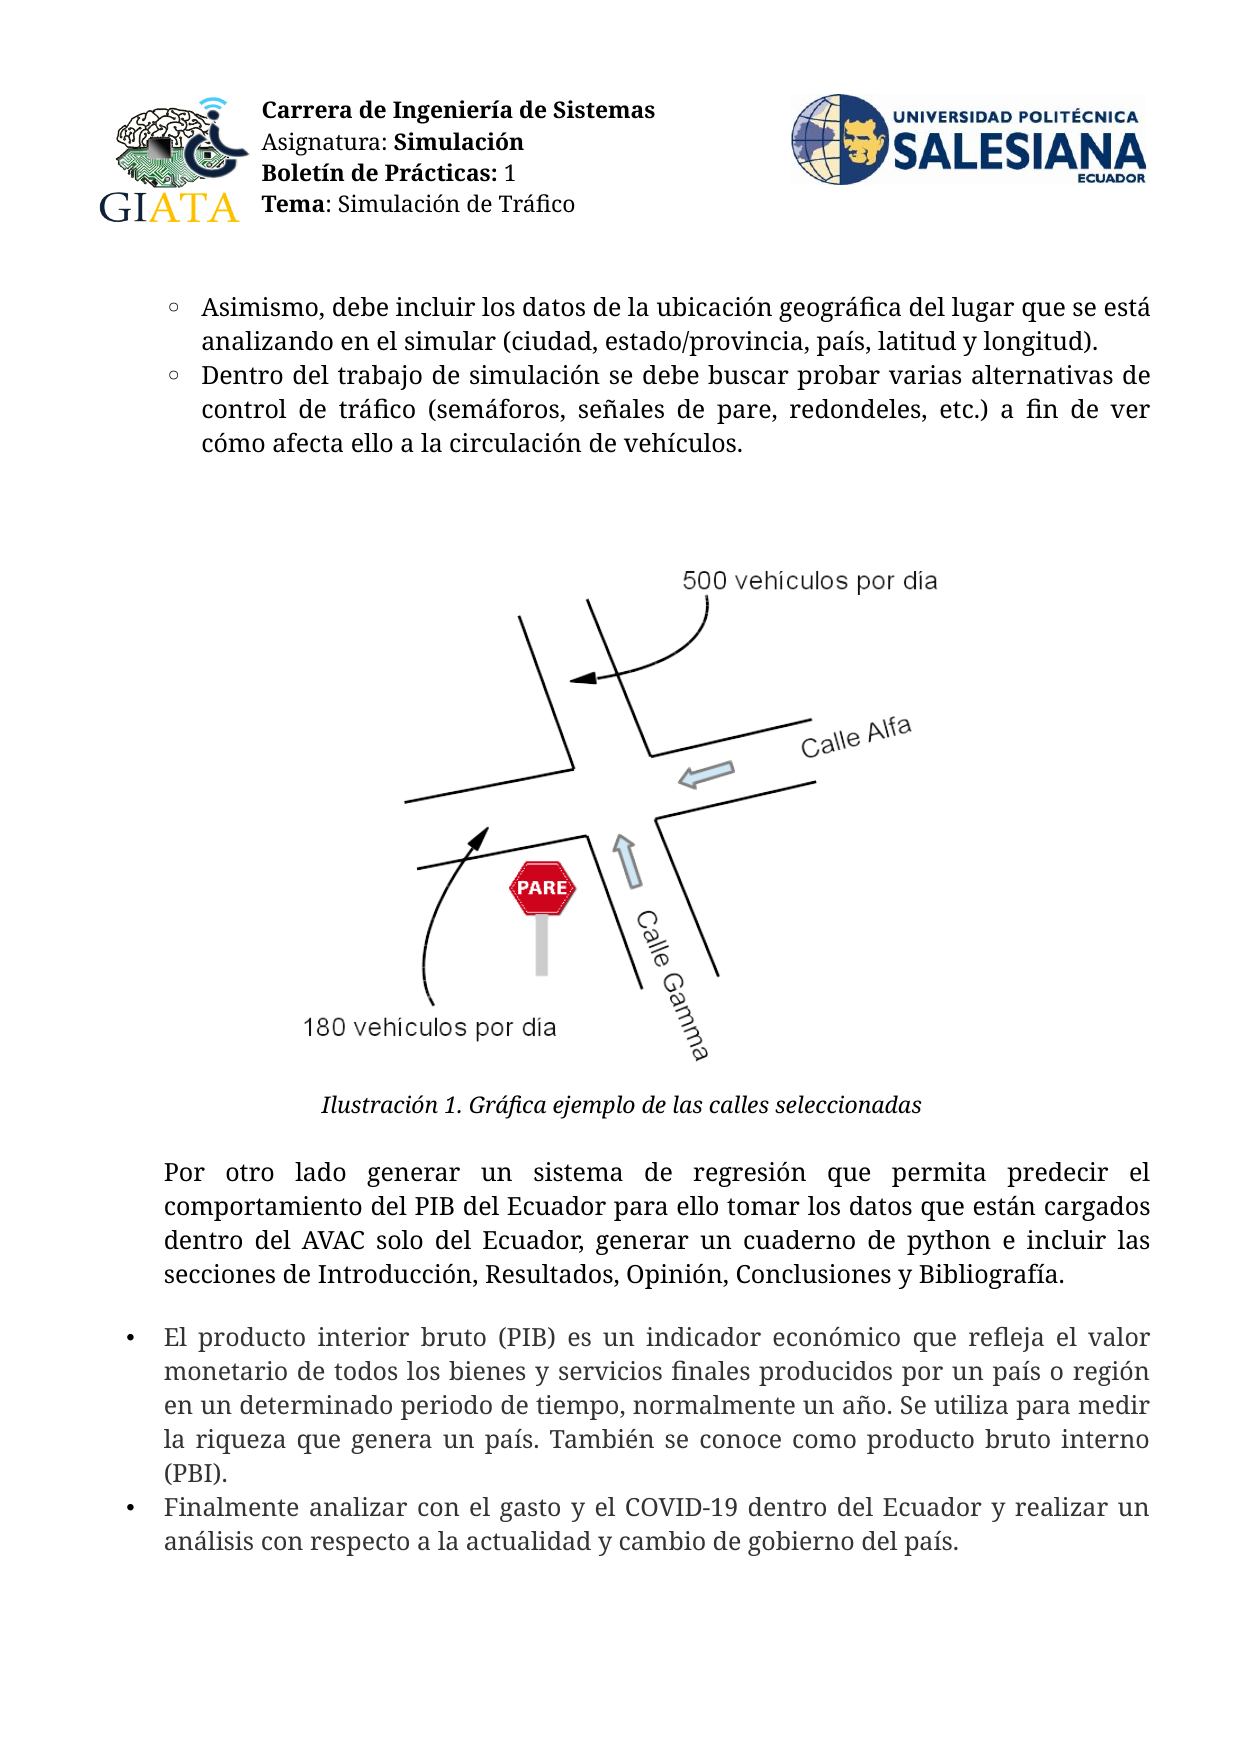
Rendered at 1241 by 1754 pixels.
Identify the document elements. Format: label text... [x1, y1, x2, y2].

list Finalmente analizar con el gasto y el COVID-19 dentro del Ecuador y realizar un análisis con respecto a la actualidad y cambio de gobierno del país. [126, 1490, 1152, 1558]
list El producto interior bruto (PIB) es un indicador económico que refleja el valor monetario de todos los bienes y servicios finales producidos por un país o región en un determinado periodo de tiempo, normalmente un año. Se utiliza para medir la riqueza que genera un país. También se conoce como producto bruto interno (PBI). [126, 1319, 1152, 1490]
list Asimismo, debe incluir los datos de la ubicación geográfica del lugar que se está analizando en el simular (ciudad, estado/provincia, país, latitud y longitud). [163, 289, 1152, 357]
list Por otro lado generar un sistema de regresión que permita predecir el comportamiento del PIB del Ecuador para ello tomar los datos que están cargados dentro del AVAC solo del Ecuador, generar un cuaderno de python e incluir las secciones de Introducción, Resultados, Opinión, Conclusiones y Bibliografía. [126, 1154, 1152, 1291]
picture [94, 94, 250, 226]
picture [291, 561, 949, 1089]
text Ilustración 1. Gráfica ejemplo de las calles seleccionadas [88, 562, 1152, 1120]
picture [790, 94, 1147, 185]
list Dentro del trabajo de simulación se debe buscar probar varias alternativas de control de tráfico (semáforos, señales de pare, redondeles, etc.) a fin de ver cómo afecta ello a la circulación de vehículos. [163, 357, 1152, 459]
